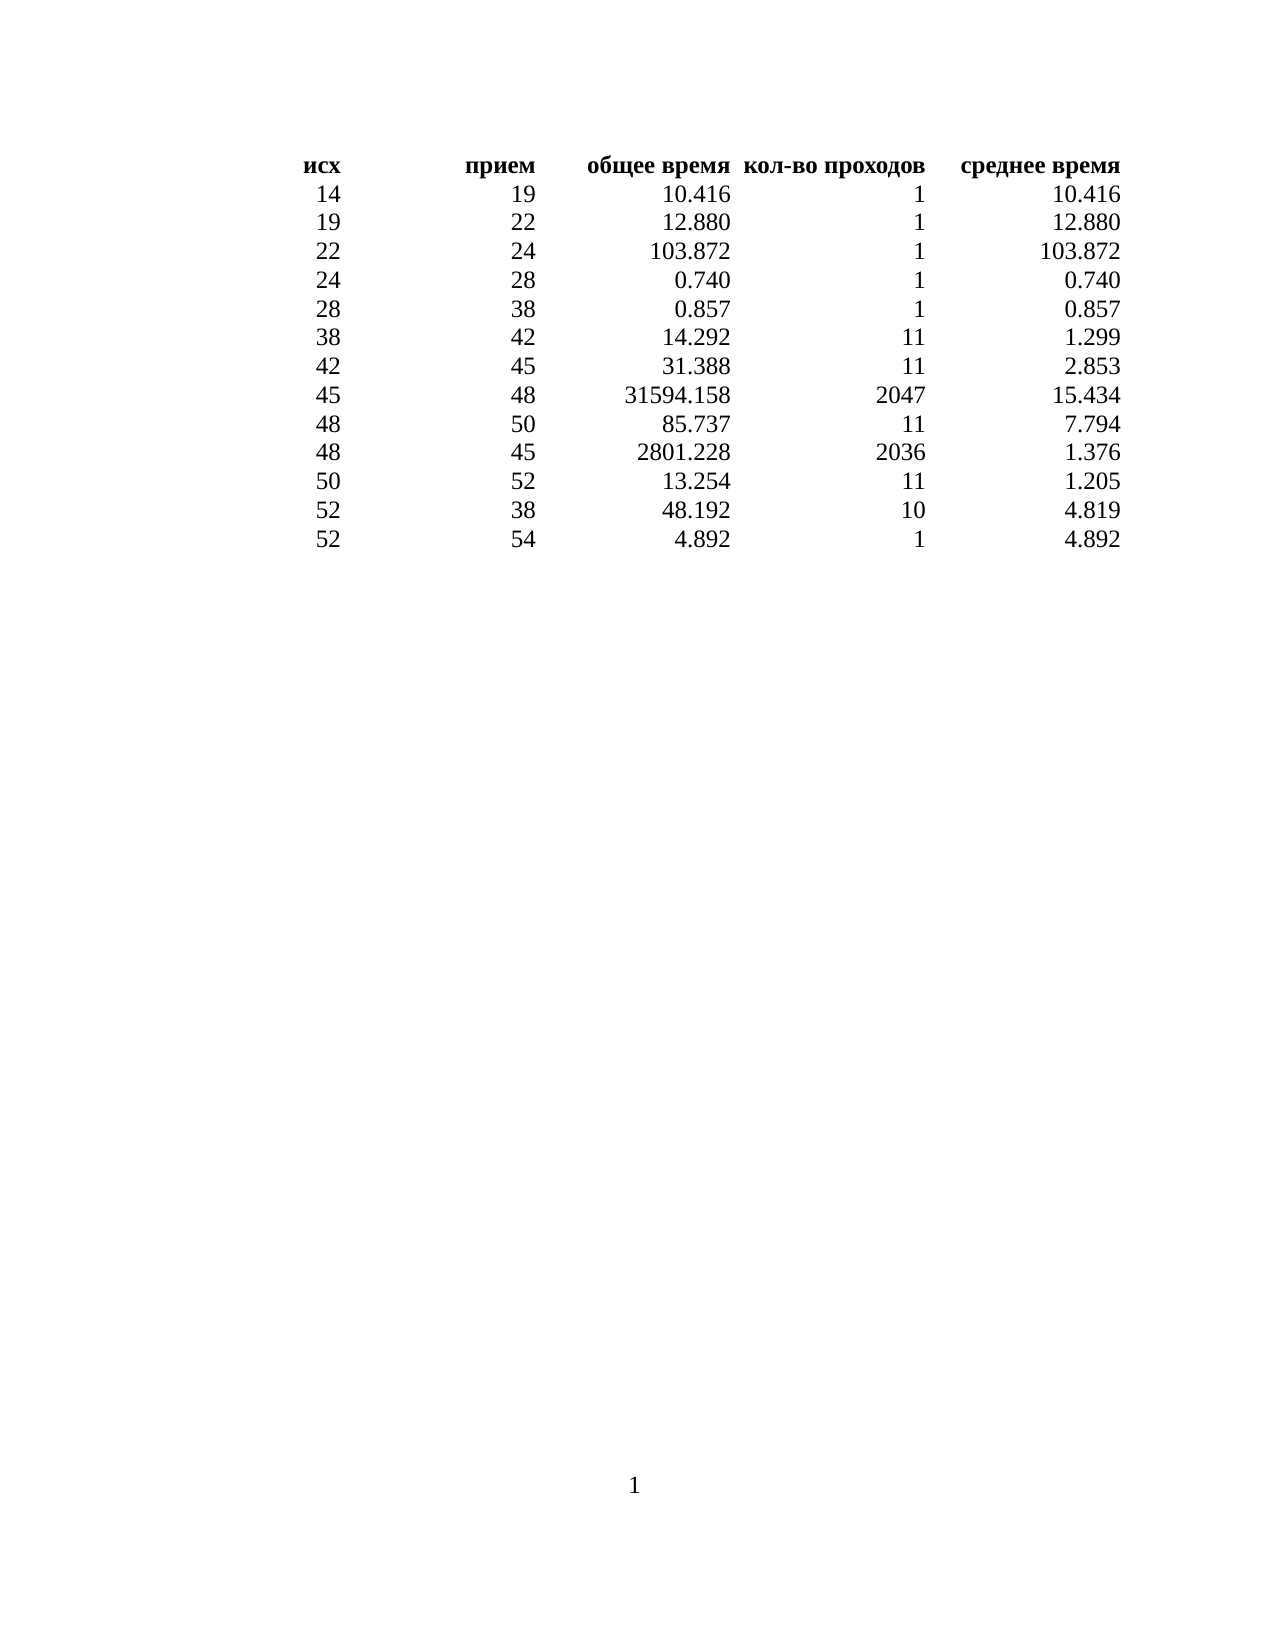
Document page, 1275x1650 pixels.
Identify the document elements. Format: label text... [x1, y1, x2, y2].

table_cell 22 [150, 236, 345, 265]
table_cell 54 [345, 524, 540, 552]
table_cell 38 [345, 495, 540, 524]
table_cell 103.872 [540, 236, 735, 265]
table_cell 48 [150, 438, 345, 466]
table_cell 7.794 [930, 409, 1125, 437]
table_cell 2036 [735, 438, 930, 466]
table_cell 1 [735, 236, 930, 265]
table_header кол-во проходов [735, 150, 930, 179]
table_cell 45 [345, 351, 540, 380]
table_cell 1.376 [930, 438, 1125, 466]
table_cell 10.416 [930, 179, 1125, 207]
table_cell 52 [345, 466, 540, 495]
table_header общее время [540, 150, 735, 179]
table_cell 1 [735, 208, 930, 236]
table_cell 24 [345, 236, 540, 265]
table_cell 103.872 [930, 236, 1125, 265]
table_cell 11 [735, 409, 930, 437]
table_cell 13.254 [540, 466, 735, 495]
table_cell 50 [150, 466, 345, 495]
table_cell 10 [735, 495, 930, 524]
table_cell 2047 [735, 380, 930, 409]
table_cell 1 [735, 524, 930, 552]
table_cell 1.205 [930, 466, 1125, 495]
table_cell 1.299 [930, 323, 1125, 351]
table_header прием [345, 150, 540, 179]
table_cell 38 [345, 294, 540, 322]
table_cell 1 [735, 179, 930, 207]
table_cell 11 [735, 466, 930, 495]
table_cell 38 [150, 323, 345, 351]
table_cell 0.857 [930, 294, 1125, 322]
table_cell 28 [150, 294, 345, 322]
table_cell 12.880 [540, 208, 735, 236]
table_cell 42 [345, 323, 540, 351]
table_header исх [150, 150, 345, 179]
table_cell 24 [150, 265, 345, 294]
table_cell 14.292 [540, 323, 735, 351]
table_cell 0.740 [930, 265, 1125, 294]
table_cell 4.892 [930, 524, 1125, 552]
table_cell 12.880 [930, 208, 1125, 236]
table_cell 45 [345, 438, 540, 466]
table_cell 52 [150, 495, 345, 524]
table_cell 50 [345, 409, 540, 437]
table_cell 28 [345, 265, 540, 294]
table_cell 48 [345, 380, 540, 409]
table_cell 48.192 [540, 495, 735, 524]
table_cell 19 [345, 179, 540, 207]
table_cell 14 [150, 179, 345, 207]
table_cell 1 [735, 265, 930, 294]
table_cell 4.819 [930, 495, 1125, 524]
table_cell 0.740 [540, 265, 735, 294]
table_cell 42 [150, 351, 345, 380]
table_cell 31594.158 [540, 380, 735, 409]
table_header среднее время [930, 150, 1125, 179]
table_cell 22 [345, 208, 540, 236]
table_cell 15.434 [930, 380, 1125, 409]
table_cell 2801.228 [540, 438, 735, 466]
table_cell 45 [150, 380, 345, 409]
table_cell 1 [735, 294, 930, 322]
table_cell 10.416 [540, 179, 735, 207]
table_cell 85.737 [540, 409, 735, 437]
table_cell 19 [150, 208, 345, 236]
table_cell 11 [735, 323, 930, 351]
table_cell 52 [150, 524, 345, 552]
table_cell 2.853 [930, 351, 1125, 380]
table_cell 48 [150, 409, 345, 437]
table_cell 31.388 [540, 351, 735, 380]
table_cell 11 [735, 351, 930, 380]
table_cell 4.892 [540, 524, 735, 552]
table_cell 0.857 [540, 294, 735, 322]
